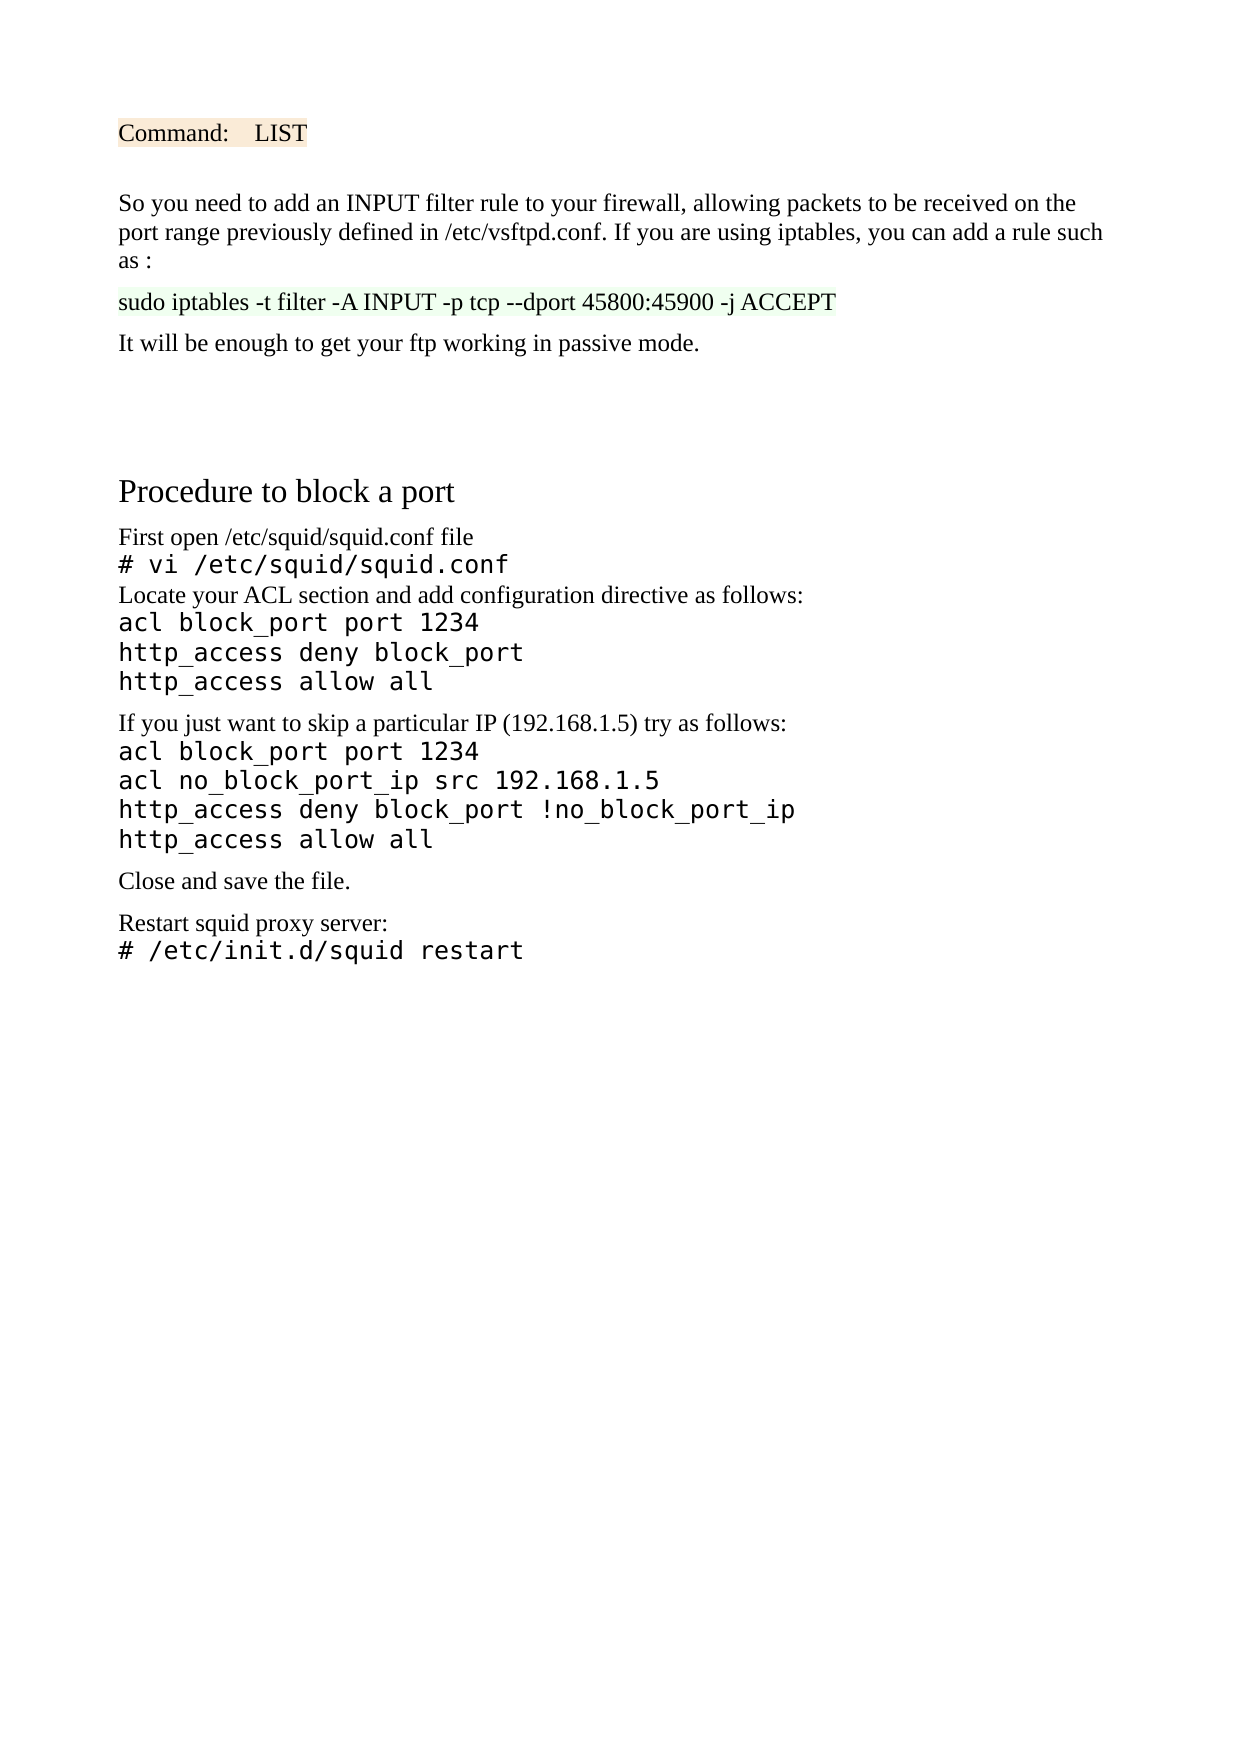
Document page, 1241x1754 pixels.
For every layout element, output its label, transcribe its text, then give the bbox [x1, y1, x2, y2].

text Close and save the file. [118, 866, 1122, 895]
subtitle Procedure to block a port [118, 471, 1122, 509]
text It will be enough to get your ftp working in passive mode. [118, 328, 1122, 357]
text If you just want to skip a particular IP (192.168.1.5) try as follows: acl block_port port 1234 acl no_block_port_ip src 192.168.1.5 http_access deny block_port !no_block_port_ip http_access allow all [118, 708, 1122, 854]
text First open /etc/squid/squid.conf file # vi /etc/squid/squid.conf Locate your ACL section and add configuration directive as follows: acl block_port port 1234 http_access deny block_port http_access allow all [118, 522, 1122, 696]
text sudo iptables -t filter -A INPUT -p tcp --dport 45800:45900 -j ACCEPT [118, 287, 1122, 316]
text So you need to add an INPUT filter rule to your firewall, allowing packets to be received on the port range previously defined in /etc/vsftpd.conf. If you are using iptables, you can add a rule such as : [118, 188, 1122, 274]
text Restart squid proxy server: # /etc/init.d/squid restart [118, 908, 1122, 966]
text Command: LIST [118, 118, 1122, 176]
